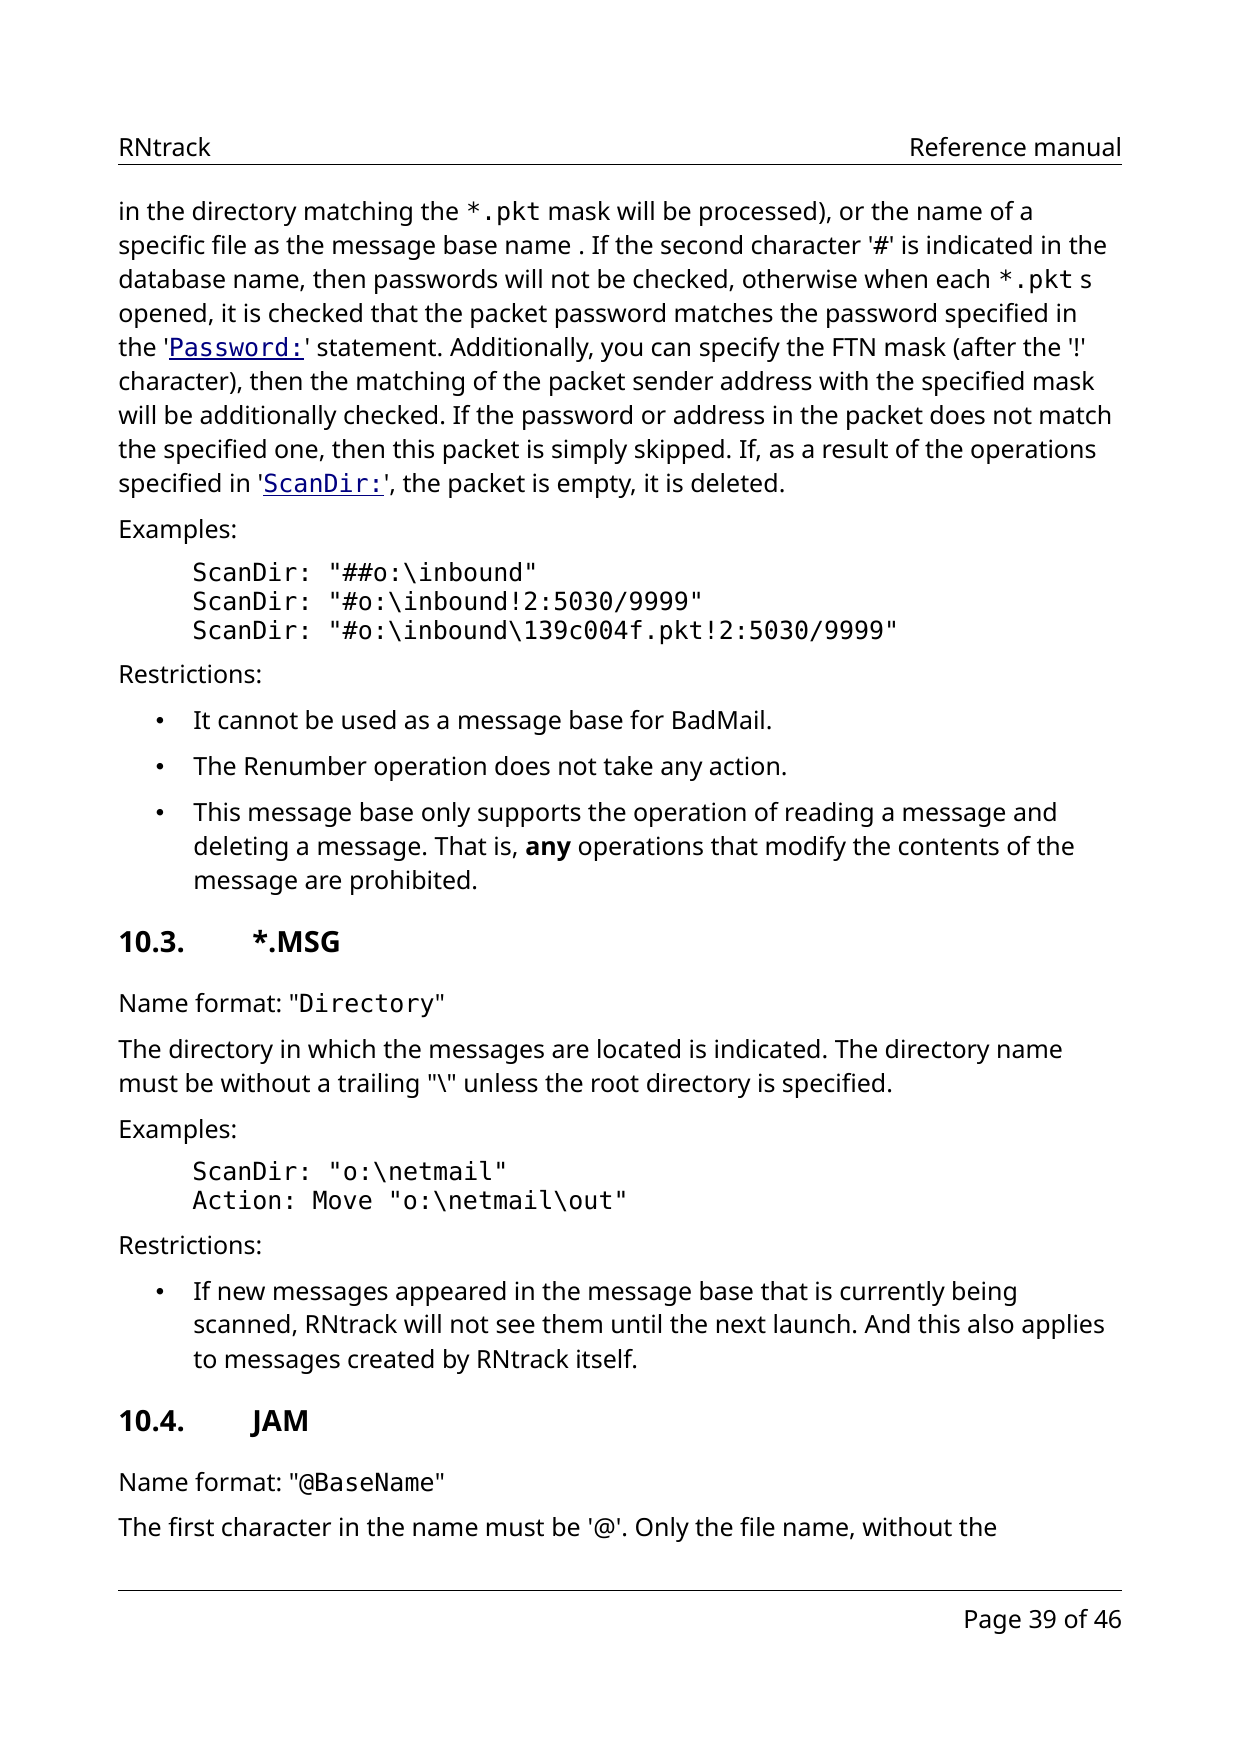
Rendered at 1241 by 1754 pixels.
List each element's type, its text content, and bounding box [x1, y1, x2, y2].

text Examples: [118, 512, 1122, 546]
list This message base only supports the operation of reading a message and deleting a message. That is, any operations that modify the contents of the message are prohibited. [156, 794, 1122, 897]
list If new messages appeared in the message base that is currently being scanned, RNtrack will not see them until the next launch. And this also applies to messages created by RNtrack itself. [156, 1273, 1122, 1375]
text The first character in the name must be '@'. Only the file name, without the [118, 1510, 1122, 1544]
subtitle JAM [118, 1400, 1122, 1440]
text Restrictions: [118, 1227, 1122, 1261]
text ScanDir: "o:\netmail" Action: Move "o:\netmail\out" [192, 1157, 1122, 1216]
text in the directory matching the *.pkt mask will be processed), or the name of a specific file as the message base name . If the second character '#' is indicated in the database name, then passwords will not be checked, otherwise when each *.pkt s opened, it is checked that the packet password matches the password specified in the 'Password:' statement. Additionally, you can specify the FTN mask (after the '!' character), then the matching of the packet sender address with the specified mask will be additionally checked. If the password or address in the packet does not match the specified one, then this packet is simply skipped. If, as a result of the operations specified in 'ScanDir:', the packet is empty, it is deleted. [118, 193, 1122, 500]
text Name format: "@BaseName" [118, 1464, 1122, 1498]
text Name format: "Directory" [118, 986, 1122, 1020]
text Restrictions: [118, 657, 1122, 691]
text ScanDir: "##o:\inbound" ScanDir: "#o:\inbound!2:5030/9999" ScanDir: "#o:\inbound\139c004f.pkt!2:5030/9999" [192, 558, 1122, 645]
list It cannot be used as a message base for BadMail. [156, 703, 1122, 737]
subtitle *.MSG [118, 922, 1122, 961]
text Examples: [118, 1111, 1122, 1145]
text The directory in which the messages are located is indicated. The directory name must be without a trailing "\" unless the root directory is specified. [118, 1031, 1122, 1099]
list The Renumber operation does not take any action. [156, 749, 1122, 783]
